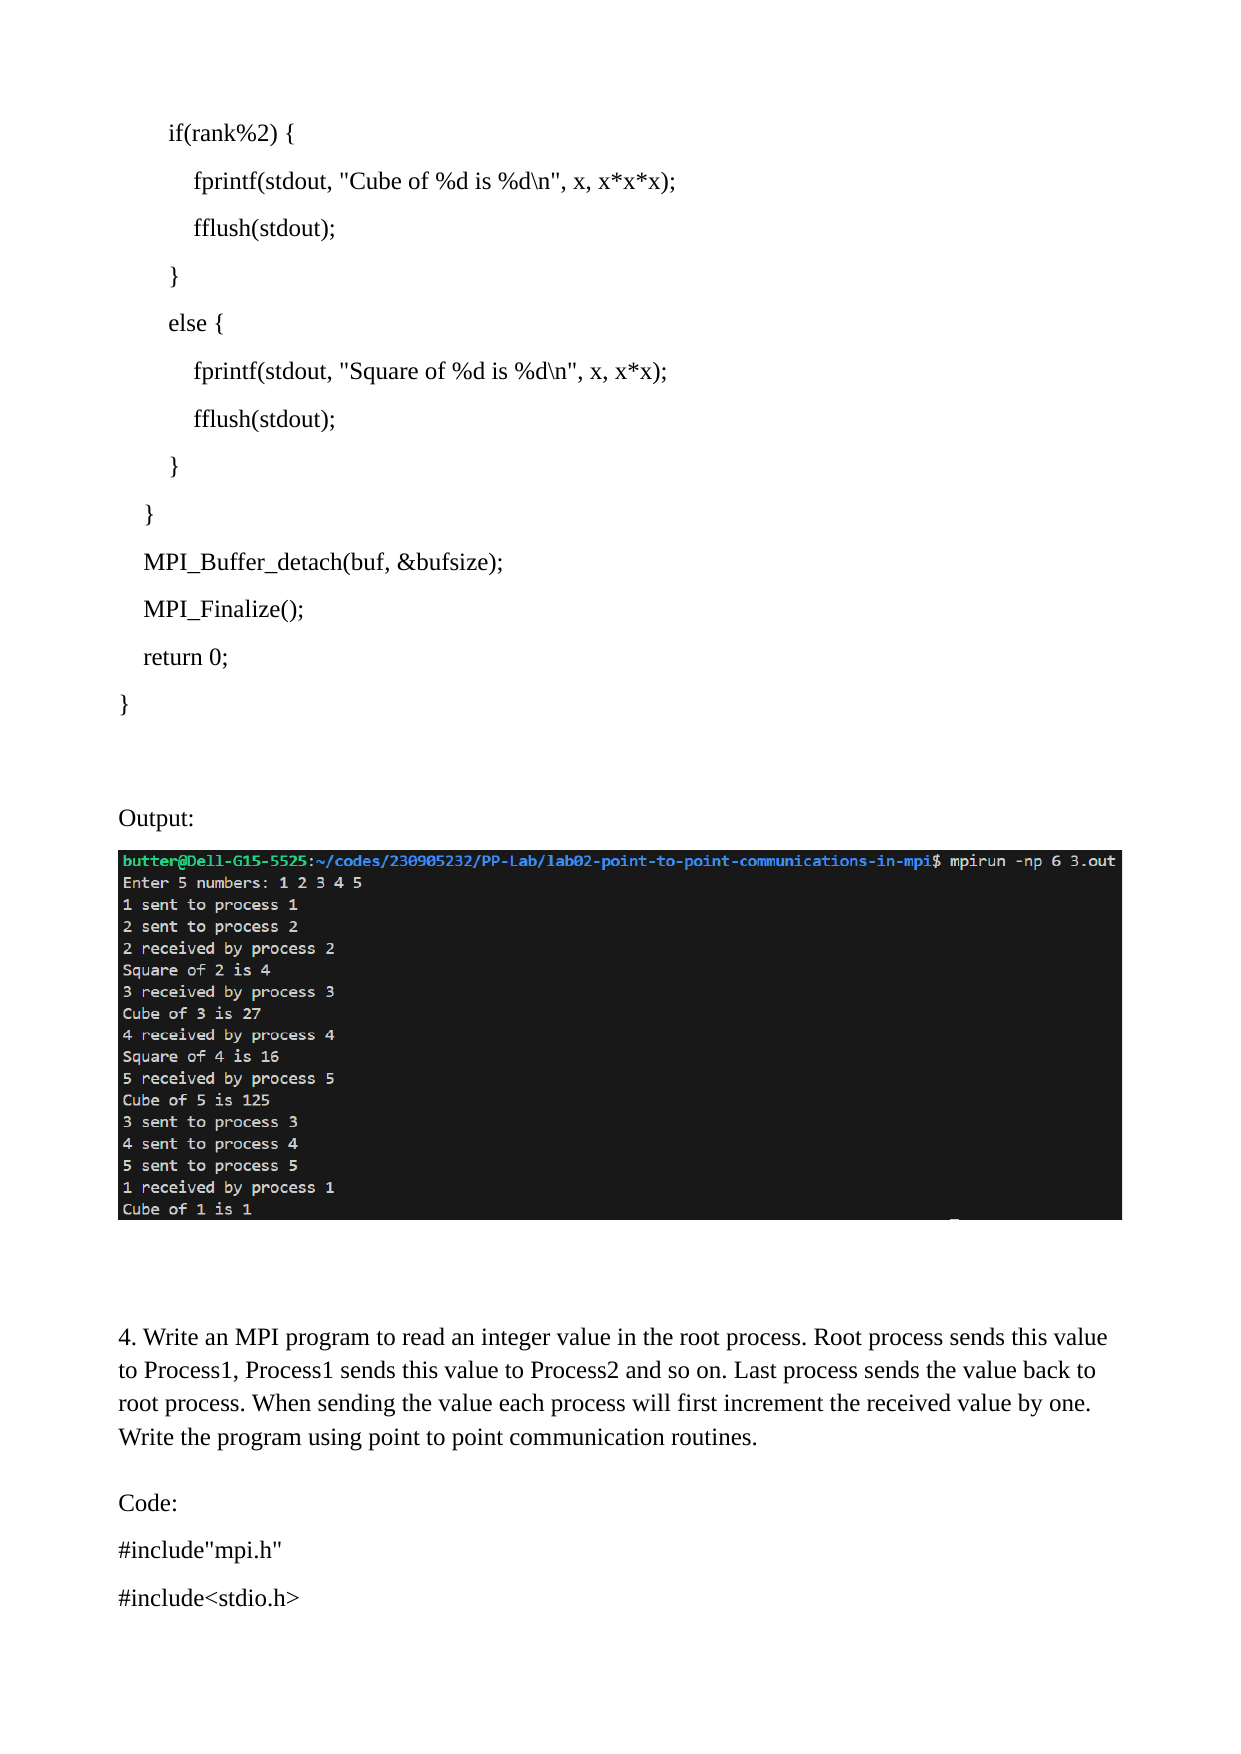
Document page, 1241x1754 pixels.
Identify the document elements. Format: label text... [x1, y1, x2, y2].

text fprintf(stdout, "Cube of %d is %d\n", x, x*x*x); [118, 166, 1122, 194]
text Output: [118, 803, 1122, 832]
picture [118, 850, 1123, 1220]
text } [118, 261, 1122, 290]
text #include"mpi.h" [118, 1535, 1122, 1564]
text else { [118, 308, 1122, 337]
text } [118, 499, 1122, 528]
text fflush(stdout); [118, 404, 1122, 432]
text 4. Write an MPI program to read an integer value in the root process. Root process sends this value to Process1, Process1 sends this value to Process2 and so on. Last process sends the value back to root process. When sending the value each process will first increment the received value by one. Write the program using point to point communication routines. Code: [118, 1220, 1122, 1516]
text fflush(stdout); [118, 213, 1122, 242]
text #include<stdio.h> [118, 1583, 1122, 1612]
text return 0; [118, 642, 1122, 671]
text MPI_Buffer_detach(buf, &bufsize); [118, 547, 1122, 575]
text MPI_Finalize(); [118, 594, 1122, 623]
text fprintf(stdout, "Square of %d is %d\n", x, x*x); [118, 356, 1122, 385]
text } [118, 451, 1122, 480]
text } [118, 689, 1122, 784]
text if(rank%2) { [118, 118, 1122, 147]
